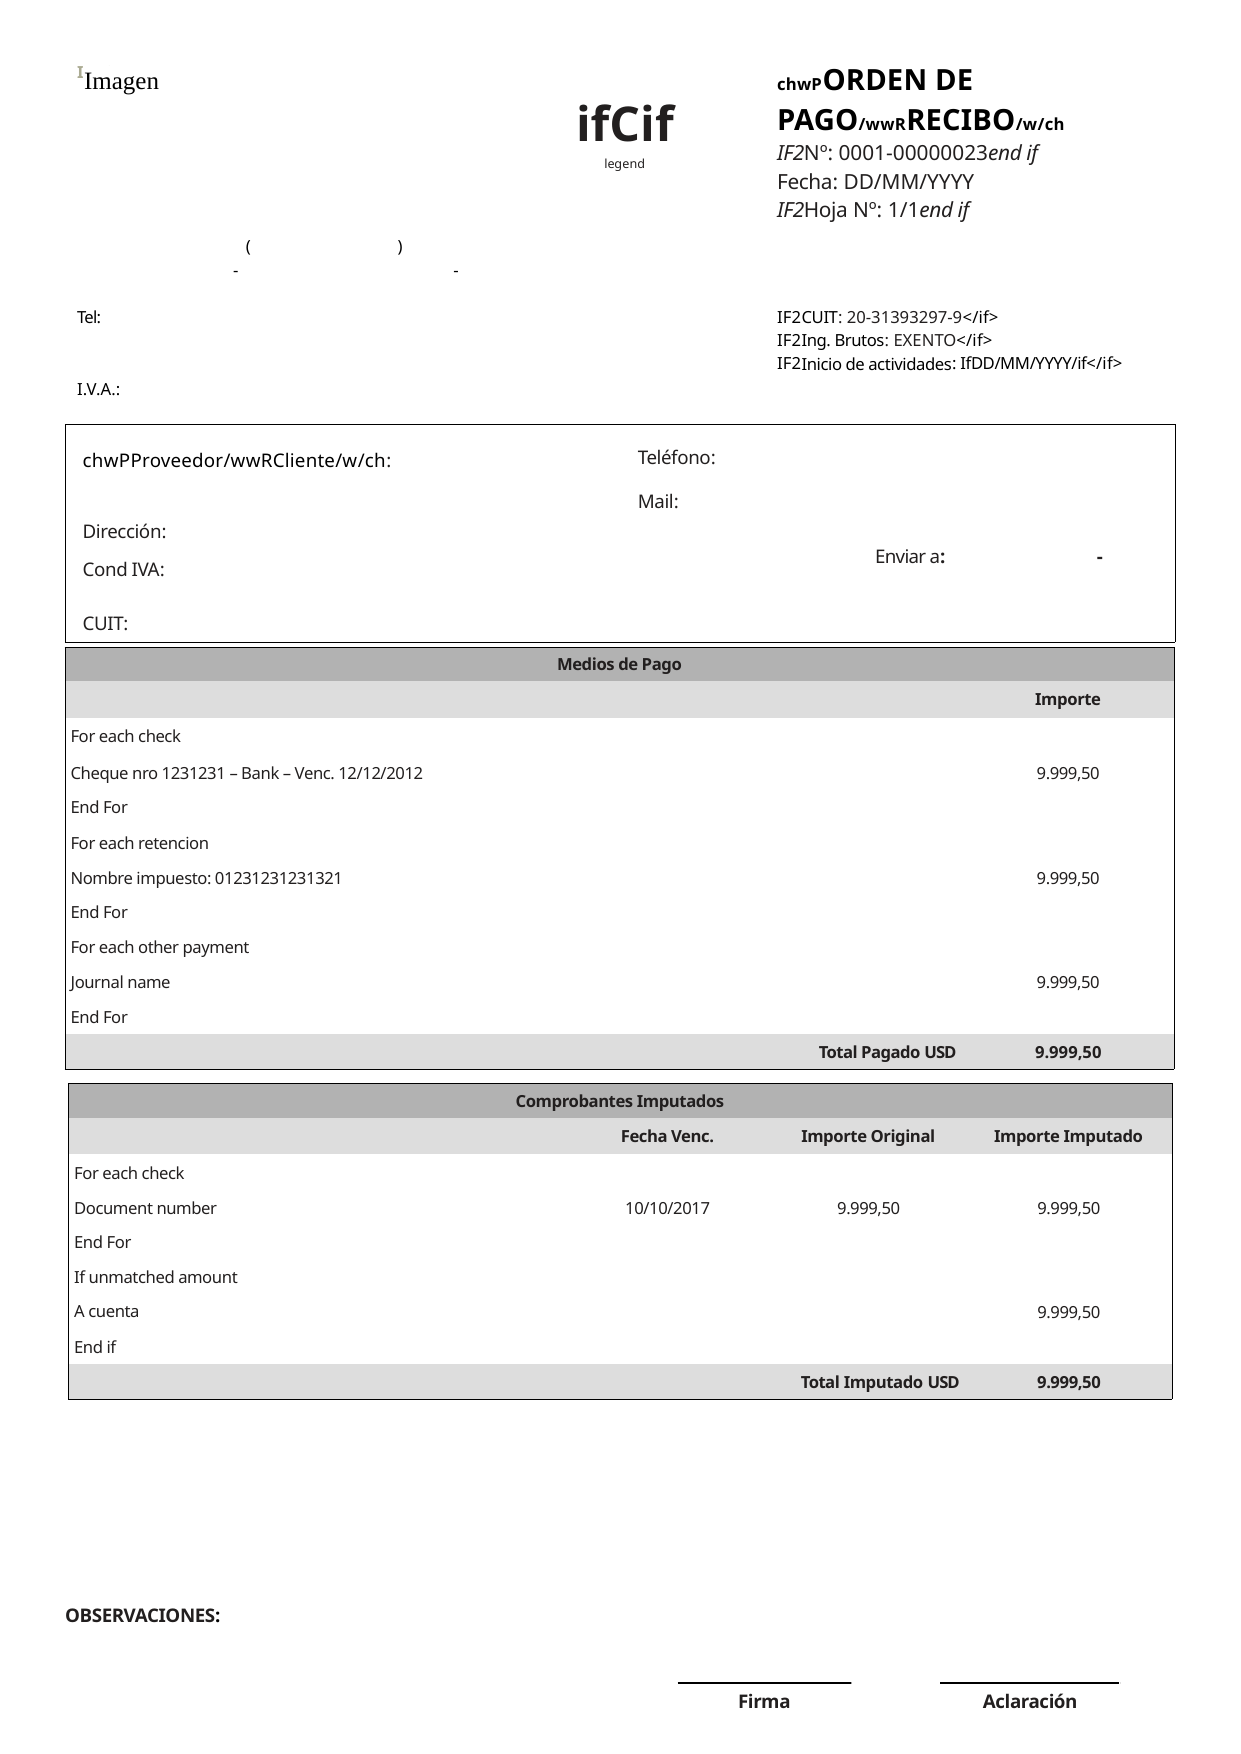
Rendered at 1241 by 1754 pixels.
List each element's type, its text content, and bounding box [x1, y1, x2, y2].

table_cell End For [66, 895, 962, 929]
table_cell [564, 1330, 771, 1364]
table_cell 9.999,50 [965, 1294, 1172, 1329]
table_cell Fecha Venc. [564, 1118, 771, 1154]
table_cell If unmatched amount [69, 1259, 564, 1294]
table_cell Importe Original [771, 1118, 965, 1154]
table_cell [771, 1225, 965, 1259]
table_cell For each check [69, 1155, 564, 1190]
table_cell For each check [66, 718, 962, 755]
table_cell [965, 1225, 1172, 1259]
table_cell [69, 1118, 564, 1154]
table_cell [965, 1330, 1172, 1364]
table_cell End For [66, 1000, 962, 1034]
table_cell Total Pagado USD [66, 1034, 962, 1069]
table_cell [962, 895, 1174, 929]
table_cell [564, 1294, 771, 1329]
table_cell End For [69, 1225, 564, 1259]
table_cell A cuenta [69, 1294, 564, 1329]
table_cell 9.999,50 [962, 1034, 1174, 1069]
table_cell [962, 929, 1174, 964]
table_cell Total Imputado USD [69, 1364, 965, 1399]
table_cell [564, 1259, 771, 1294]
table_cell 9.999,50 [962, 964, 1174, 999]
table_cell Cheque nro 1231231 – Bank – Venc. 12/12/2012 [66, 755, 962, 790]
table_cell Document number [69, 1190, 564, 1225]
table_header Comprobantes Imputados [69, 1084, 1172, 1118]
table_cell [771, 1294, 965, 1329]
table_cell For each retencion [66, 825, 962, 860]
table_cell [962, 825, 1174, 860]
table_cell 10/10/2017 [564, 1190, 771, 1225]
table_cell For each other payment [66, 929, 962, 964]
table_header Medios de Pago [66, 648, 1174, 681]
table_cell [564, 1155, 771, 1190]
table_cell [965, 1259, 1172, 1294]
table_cell 9.999,50 [962, 755, 1174, 790]
table_cell [771, 1330, 965, 1364]
table_cell End For [66, 790, 962, 824]
table_cell [962, 718, 1174, 755]
table_cell [965, 1155, 1172, 1190]
table_cell [962, 790, 1174, 824]
table_cell [771, 1259, 965, 1294]
table_cell Journal name [66, 964, 962, 999]
table_cell Importe [962, 681, 1174, 718]
table_cell [771, 1155, 965, 1190]
table_cell Nombre impuesto: 01231231231321 [66, 860, 962, 895]
table_cell Importe Imputado [965, 1118, 1172, 1154]
table_cell 9.999,50 [965, 1364, 1172, 1399]
table_cell 9.999,50 [962, 860, 1174, 895]
table_cell [564, 1225, 771, 1259]
table_cell [962, 1000, 1174, 1034]
table_cell [66, 681, 962, 718]
table_cell 9.999,50 [965, 1190, 1172, 1225]
table_cell End if [69, 1330, 564, 1364]
table_cell 9.999,50 [771, 1190, 965, 1225]
